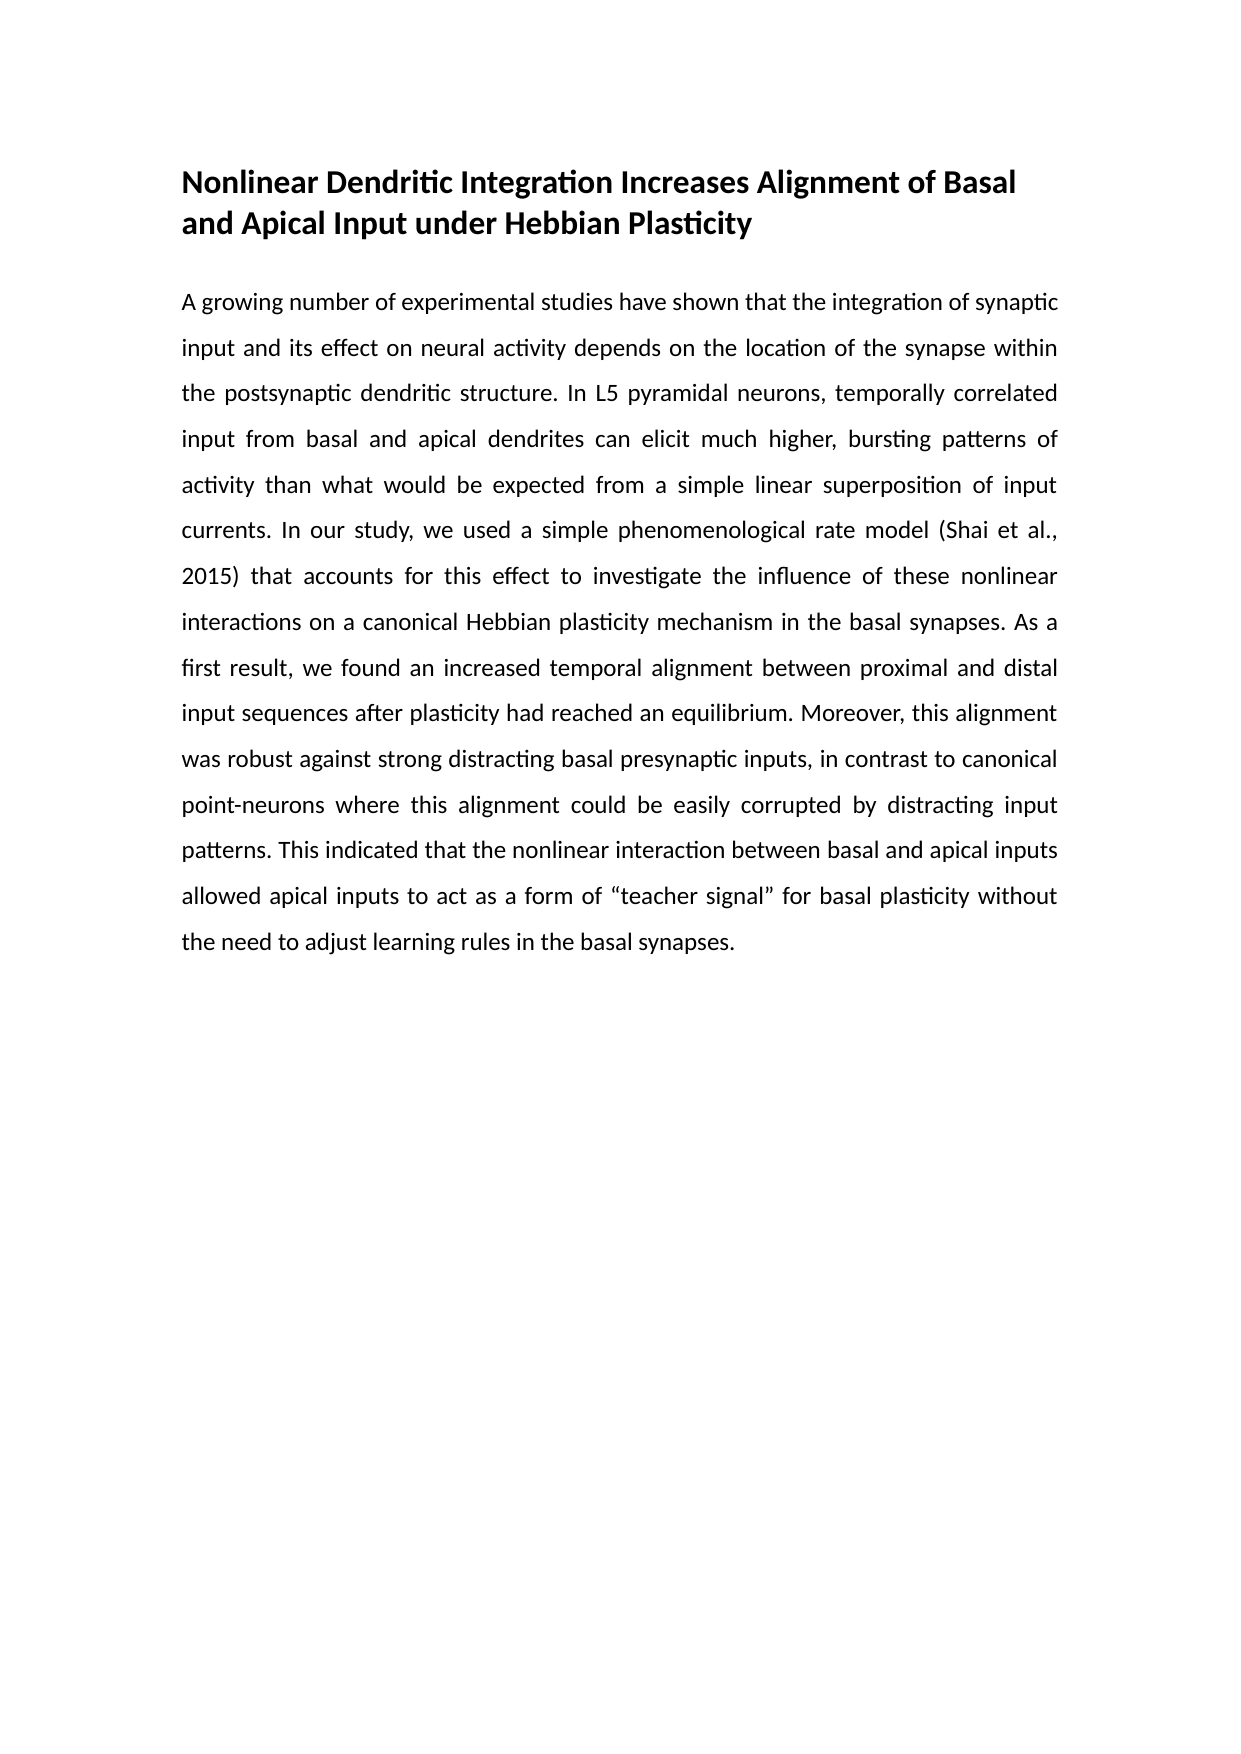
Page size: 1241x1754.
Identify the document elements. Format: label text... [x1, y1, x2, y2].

text A growing number of experimental studies have shown that the integration of synaptic input and its effect on neural activity depends on the location of the synapse within the postsynaptic dendritic structure. In L5 pyramidal neurons, temporally correlated input from basal and apical dendrites can elicit much higher, bursting patterns of activity than what would be expected from a simple linear superposition of input currents. In our study, we used a simple phenomenological rate model (Shai et al., 2015) that accounts for this effect to investigate the influence of these nonlinear interactions on a canonical Hebbian plasticity mechanism in the basal synapses. As a first result, we found an increased temporal alignment between proximal and distal input sequences after plasticity had reached an equilibrium. Moreover, this alignment was robust against strong distracting basal presynaptic inputs, in contrast to canonical point-neurons where this alignment could be easily corrupted by distracting input patterns. This indicated that the nonlinear interaction between basal and apical inputs allowed apical inputs to act as a form of “teacher signal” for basal plasticity without the need to adjust learning rules in the basal synapses. [181, 286, 1059, 957]
subtitle Nonlinear Dendritic Integration Increases Alignment of Basal and Apical Input under Hebbian Plasticity [181, 161, 1059, 243]
